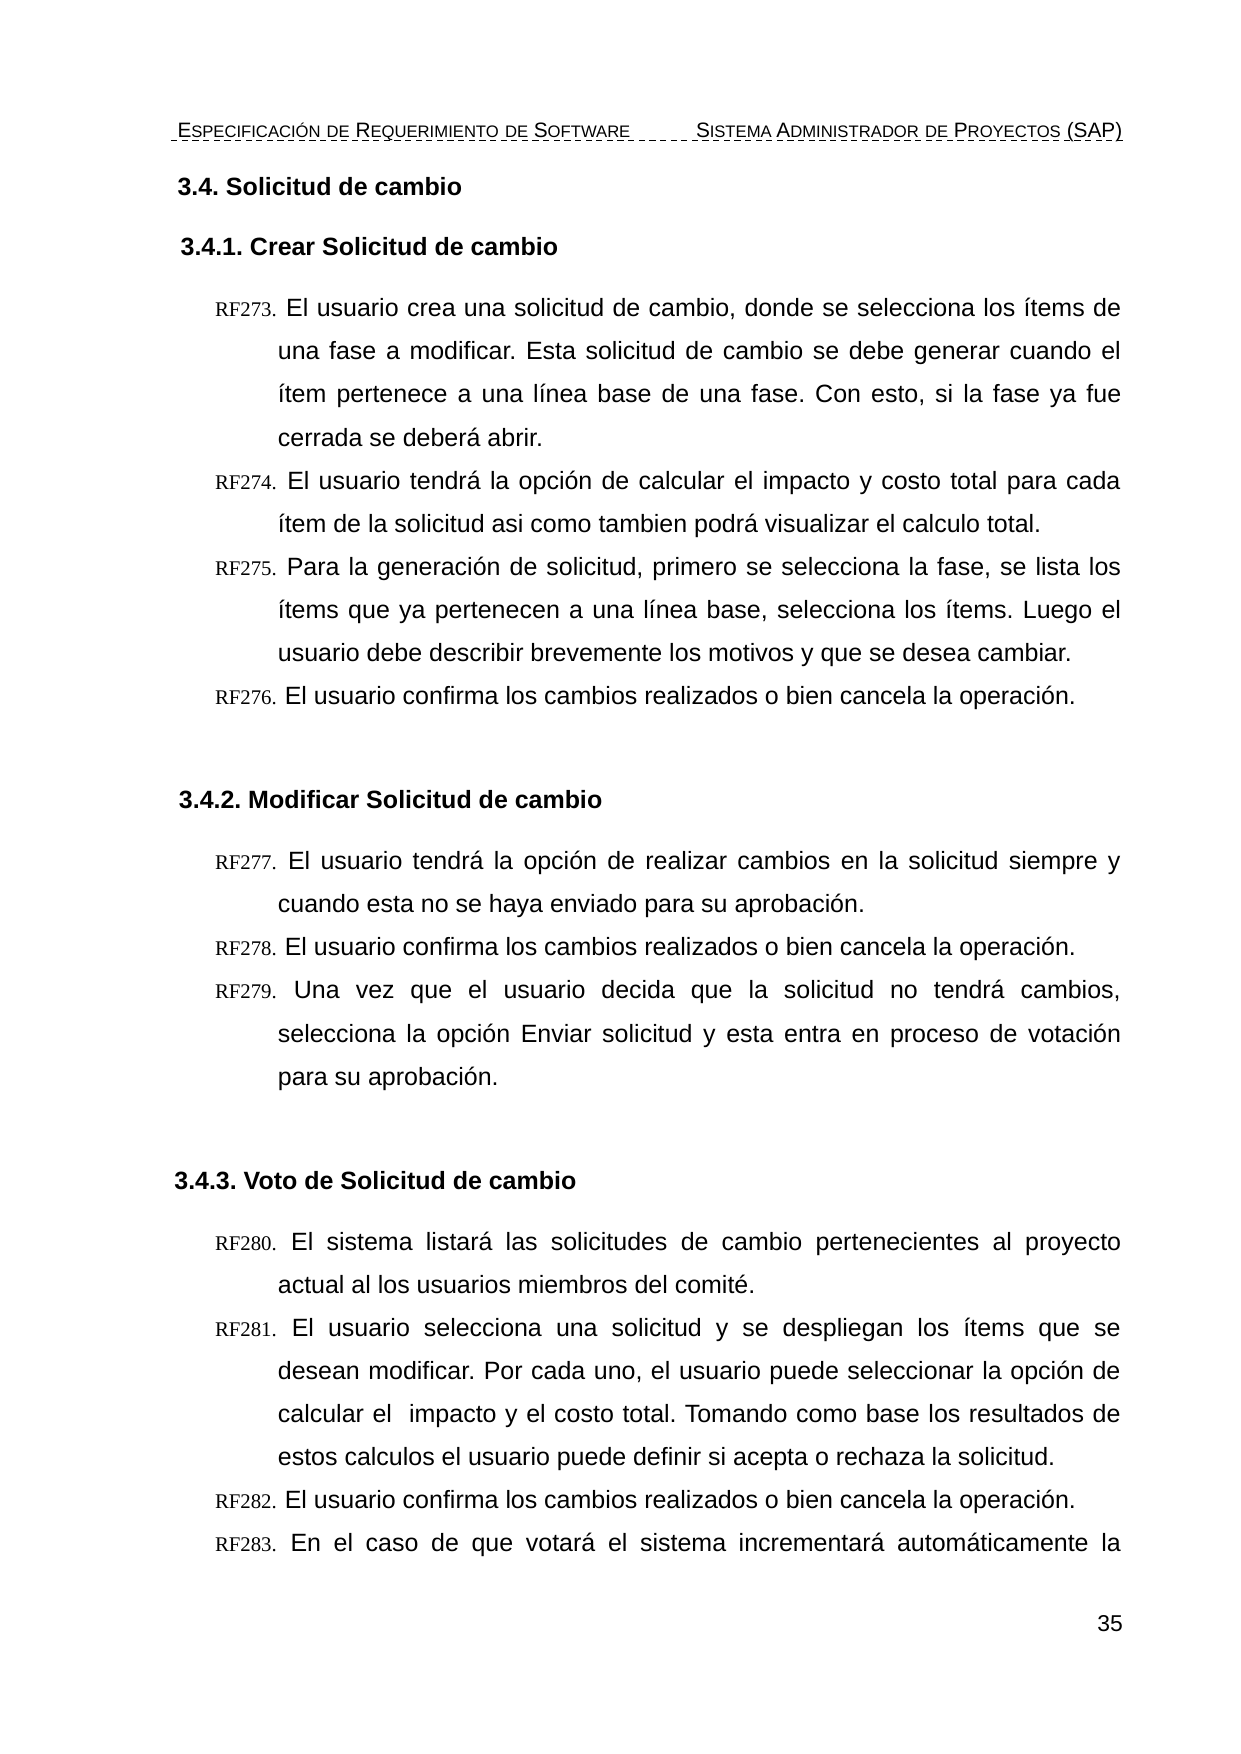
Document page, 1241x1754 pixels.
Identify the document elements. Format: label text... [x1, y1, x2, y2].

list El usuario crea una solicitud de cambio, donde se selecciona los ítems de una fase a modificar. Esta solicitud de cambio se debe generar cuando el ítem pertenece a una línea base de una fase. Con esto, si la fase ya fue cerrada se deberá abrir. [215, 293, 1122, 451]
list Para la generación de solicitud, primero se selecciona la fase, se lista los ítems que ya pertenecen a una línea base, selecciona los ítems. Luego el usuario debe describir brevemente los motivos y que se desea cambiar. [215, 552, 1122, 667]
list El usuario tendrá la opción de realizar cambios en la solicitud siempre y cuando esta no se haya enviado para su aprobación. [215, 846, 1122, 918]
list En el caso de que votará el sistema incrementará automáticamente la [215, 1528, 1122, 1557]
list 3.4.2. Modificar Solicitud de cambio [116, 785, 1122, 814]
text 3.4. Solicitud de cambio [177, 172, 1122, 200]
list El usuario confirma los cambios realizados o bien cancela la operación. [215, 681, 1122, 710]
list El usuario selecciona una solicitud y se despliegan los ítems que se desean modificar. Por cada uno, el usuario puede seleccionar la opción de calcular el impacto y el costo total. Tomando como base los resultados de estos calculos el usuario puede definir si acepta o rechaza la solicitud. [215, 1313, 1122, 1471]
list El usuario confirma los cambios realizados o bien cancela la operación. [215, 932, 1122, 961]
list 3.4.1. Crear Solicitud de cambio [117, 232, 1122, 261]
list El usuario confirma los cambios realizados o bien cancela la operación. [215, 1485, 1122, 1514]
list El usuario tendrá la opción de calcular el impacto y costo total para cada ítem de la solicitud asi como tambien podrá visualizar el calculo total. [215, 466, 1122, 538]
list El sistema listará las solicitudes de cambio pertenecientes al proyecto actual al los usuarios miembros del comité. [215, 1227, 1122, 1298]
list Una vez que el usuario decida que la solicitud no tendrá cambios, selecciona la opción Enviar solicitud y esta entra en proceso de votación para su aprobación. [215, 976, 1122, 1091]
list 3.4.3. Voto de Solicitud de cambio [111, 1166, 1122, 1194]
